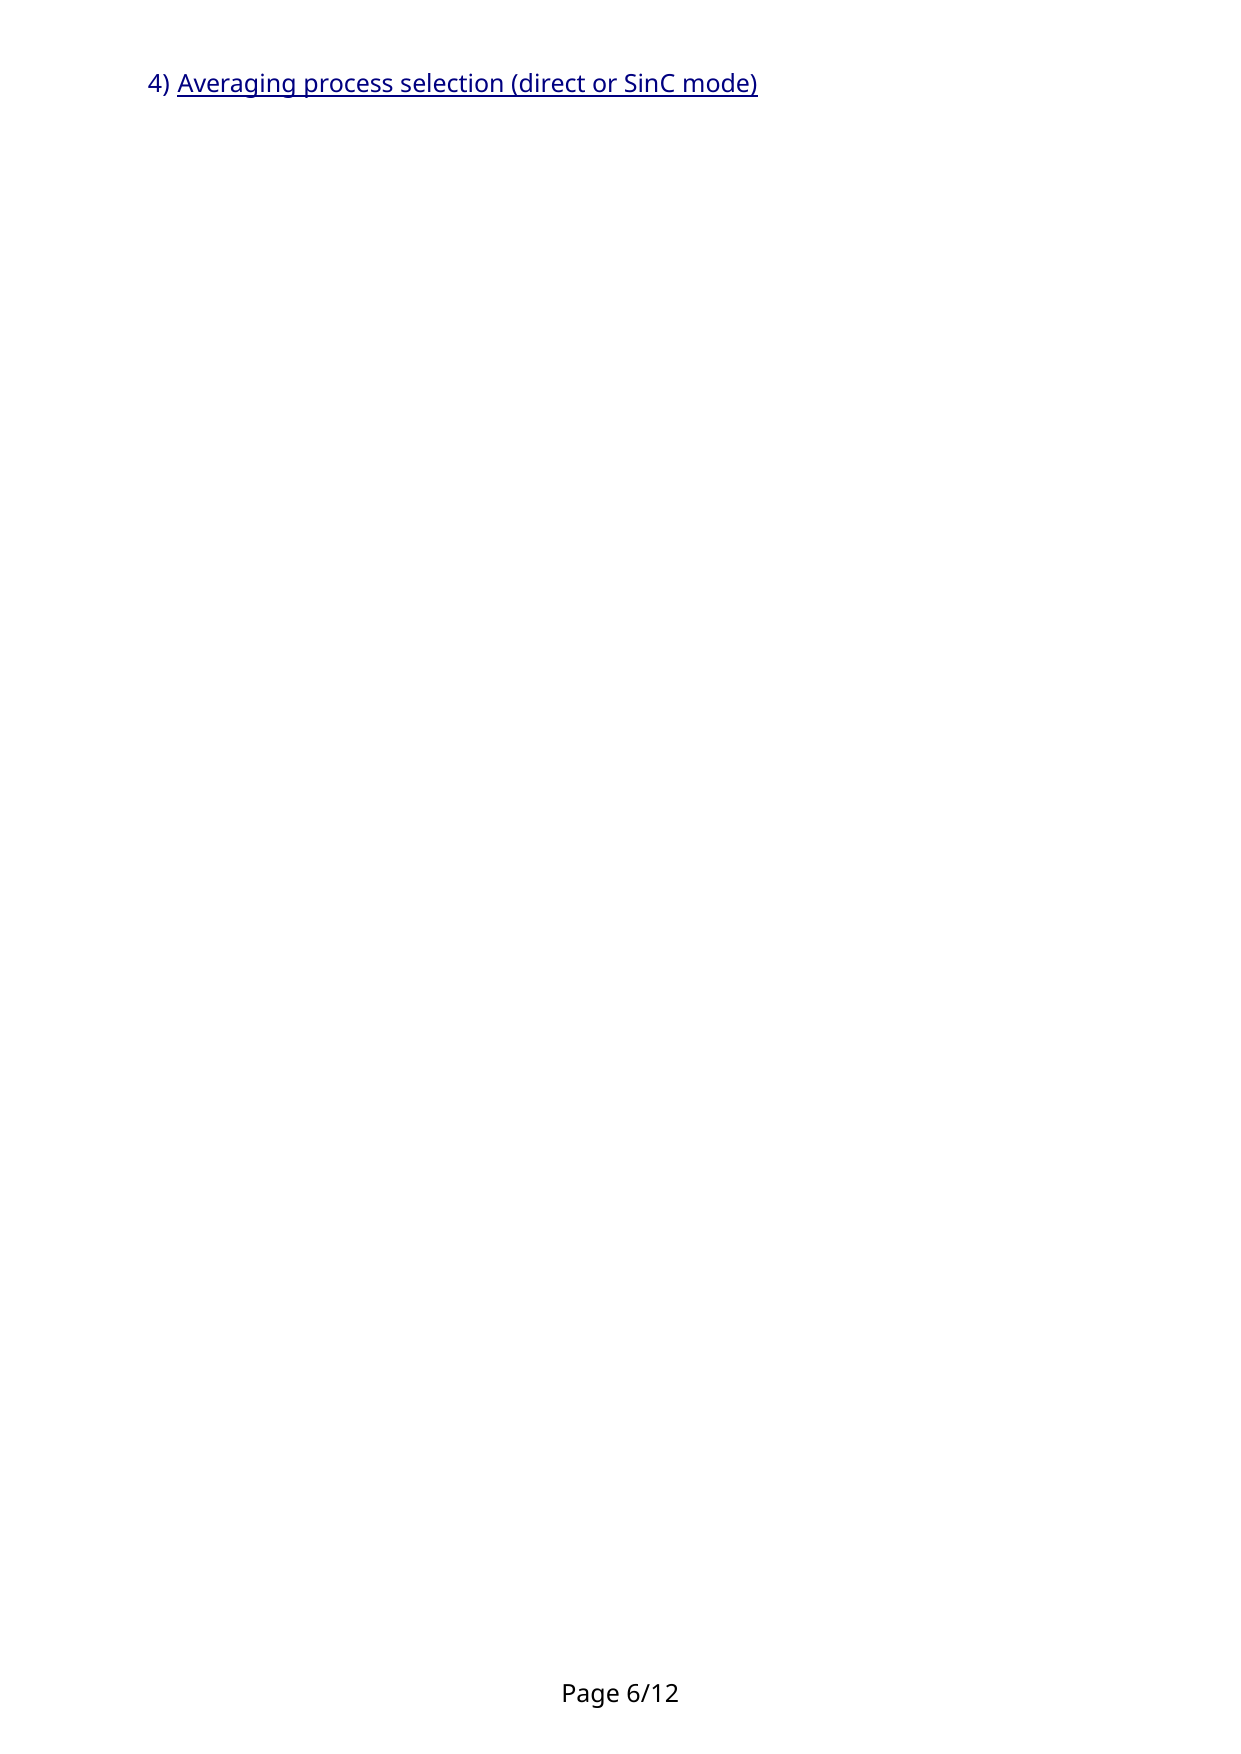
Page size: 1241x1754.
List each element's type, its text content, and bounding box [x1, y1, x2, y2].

subtitle Averaging process selection (direct or SinC mode) [148, 66, 1181, 100]
